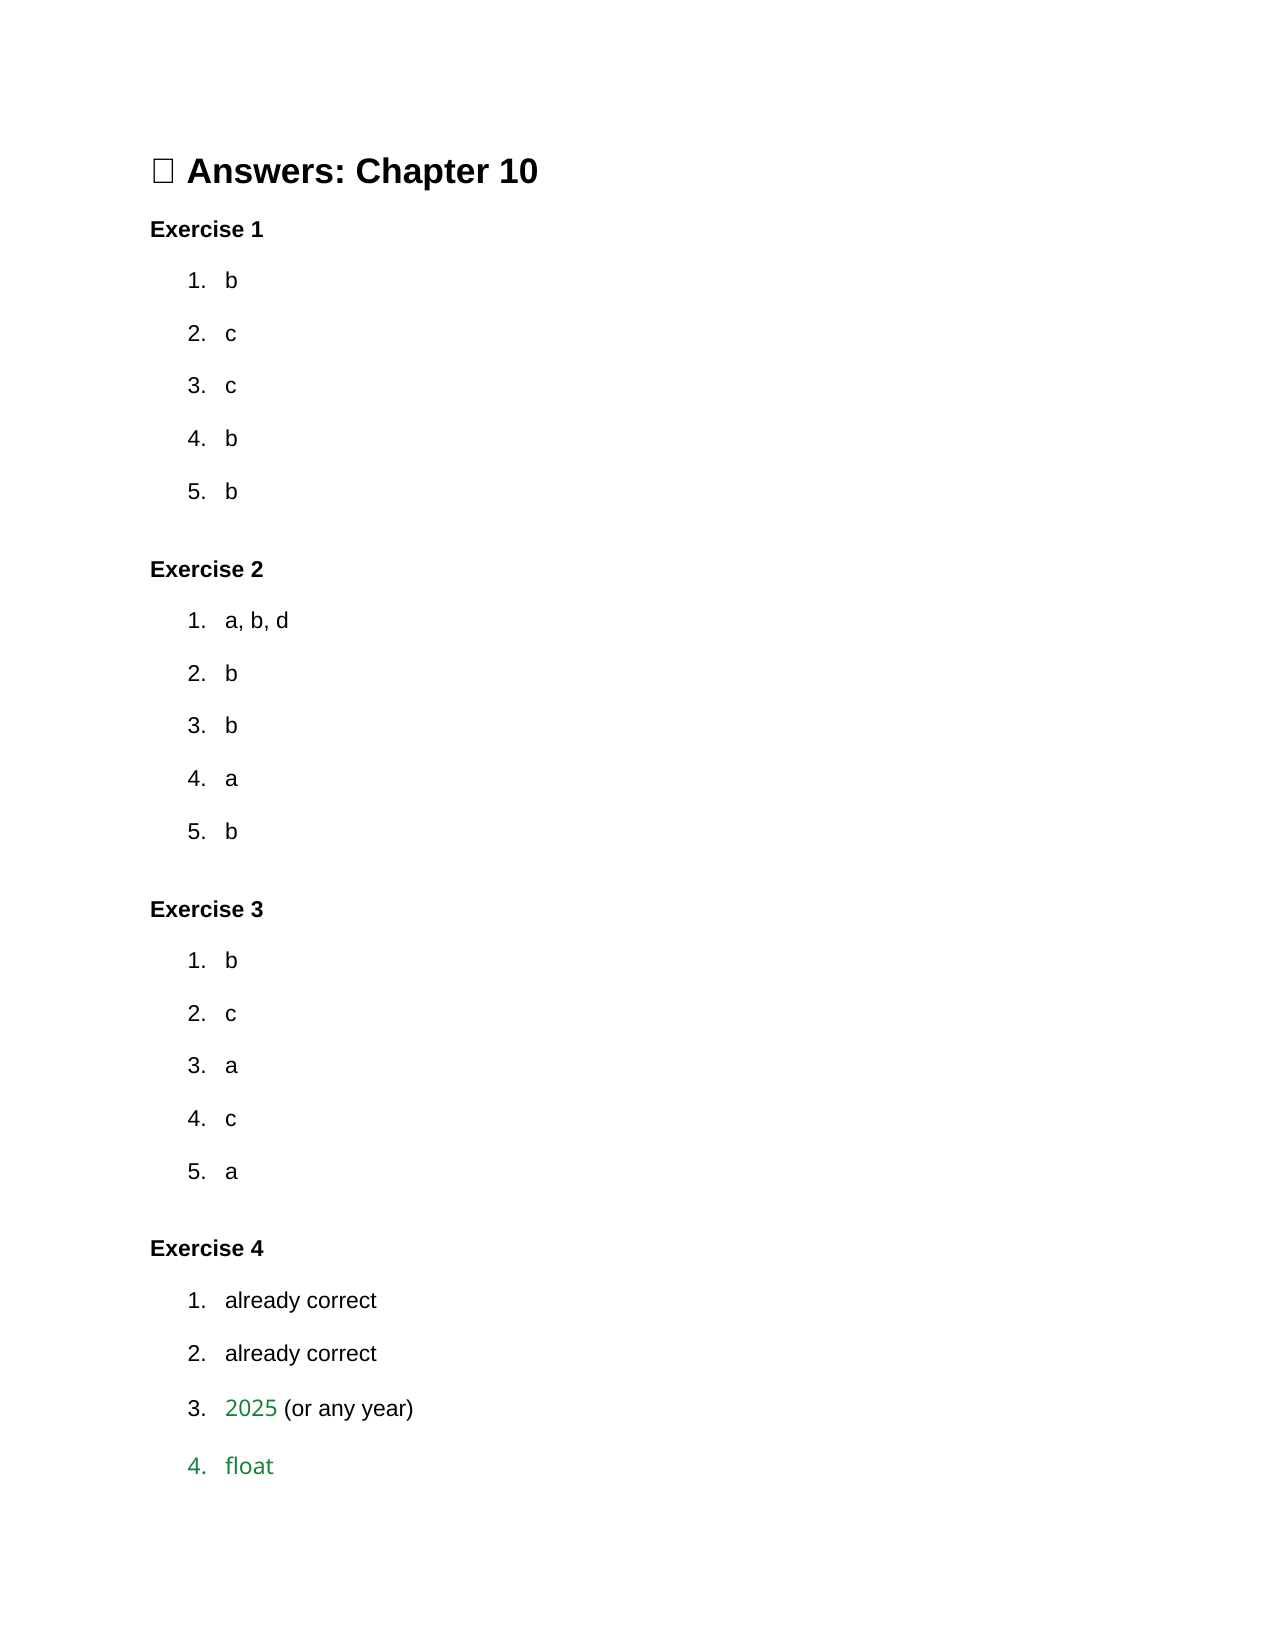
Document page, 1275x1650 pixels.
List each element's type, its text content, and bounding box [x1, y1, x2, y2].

text Exercise 2 [150, 556, 1125, 582]
list c [187, 372, 1125, 425]
list b [187, 425, 1125, 478]
subtitle ✅ Answers: Chapter 10 [150, 150, 1125, 191]
list already correct [187, 1339, 1125, 1392]
list a, b, d [187, 607, 1125, 660]
list a [187, 1158, 1125, 1210]
list c [187, 1105, 1125, 1158]
list 2025 (or any year) [187, 1392, 1125, 1450]
list c [187, 320, 1125, 372]
list a [187, 765, 1125, 818]
list already correct [187, 1287, 1125, 1339]
list b [187, 267, 1125, 320]
list a [187, 1052, 1125, 1105]
text Exercise 3 [150, 896, 1125, 922]
list b [187, 818, 1125, 871]
list b [187, 660, 1125, 712]
list b [187, 712, 1125, 765]
text Exercise 1 [150, 216, 1125, 242]
text Exercise 4 [150, 1235, 1125, 1262]
list float [187, 1450, 1125, 1481]
list b [187, 947, 1125, 999]
list b [187, 478, 1125, 531]
list c [187, 999, 1125, 1052]
